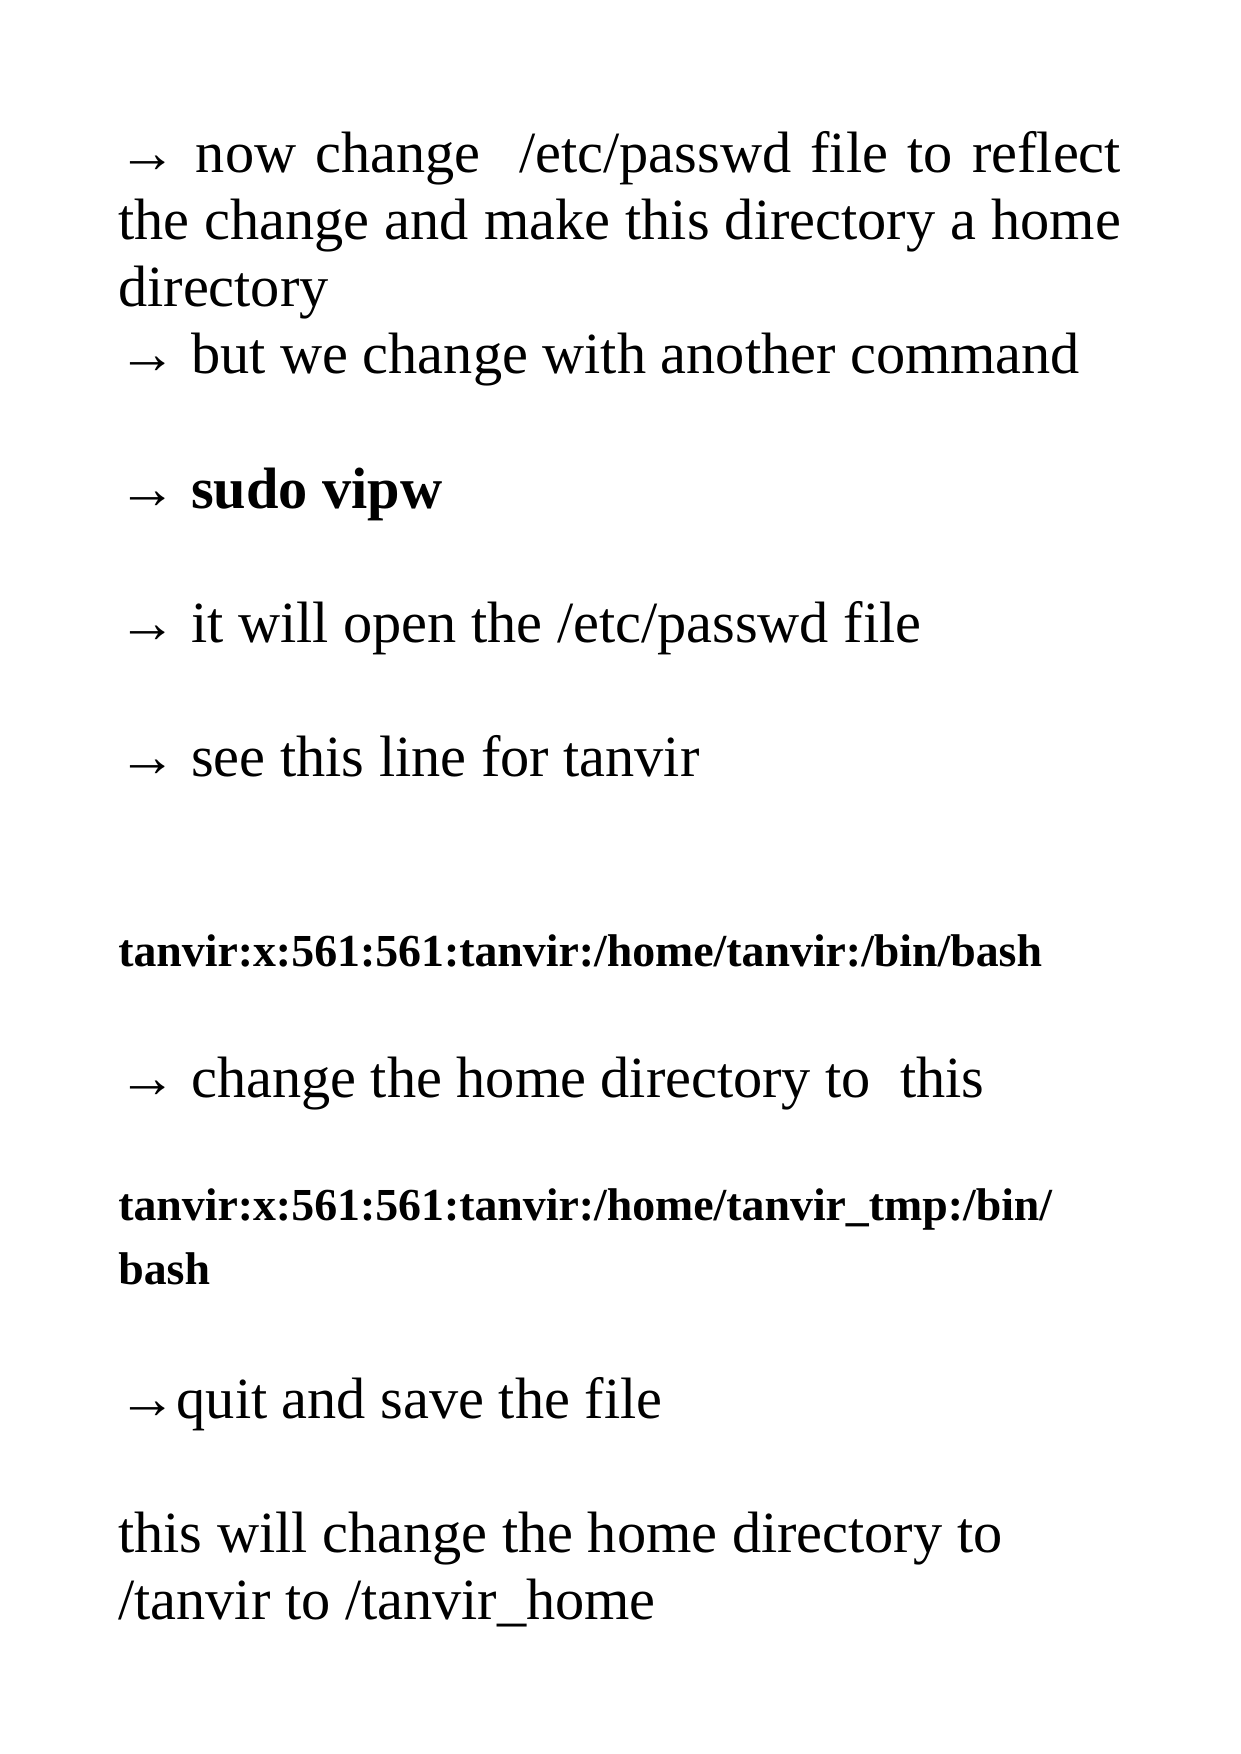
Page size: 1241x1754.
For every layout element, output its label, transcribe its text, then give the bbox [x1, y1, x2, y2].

text → but we change with another command [118, 319, 1122, 386]
text → see this line for tanvir [118, 722, 1122, 789]
text → it will open the /etc/passwd file [118, 588, 1122, 655]
text → change the home directory to this [118, 1043, 1122, 1110]
text → now change /etc/passwd file to reflect the change and make this directory a home directory [118, 118, 1122, 319]
text this will change the home directory to [118, 1498, 1122, 1565]
text tanvir:x:561:561:tanvir:/home/tanvir:/bin/bash [118, 923, 1122, 976]
text /tanvir to /tanvir_home [118, 1565, 1122, 1632]
text → sudo vipw [118, 453, 1122, 521]
text →quit and save the file [118, 1364, 1122, 1431]
text tanvir:x:561:561:tanvir:/home/tanvir_tmp:/bin/bash [118, 1177, 1122, 1297]
